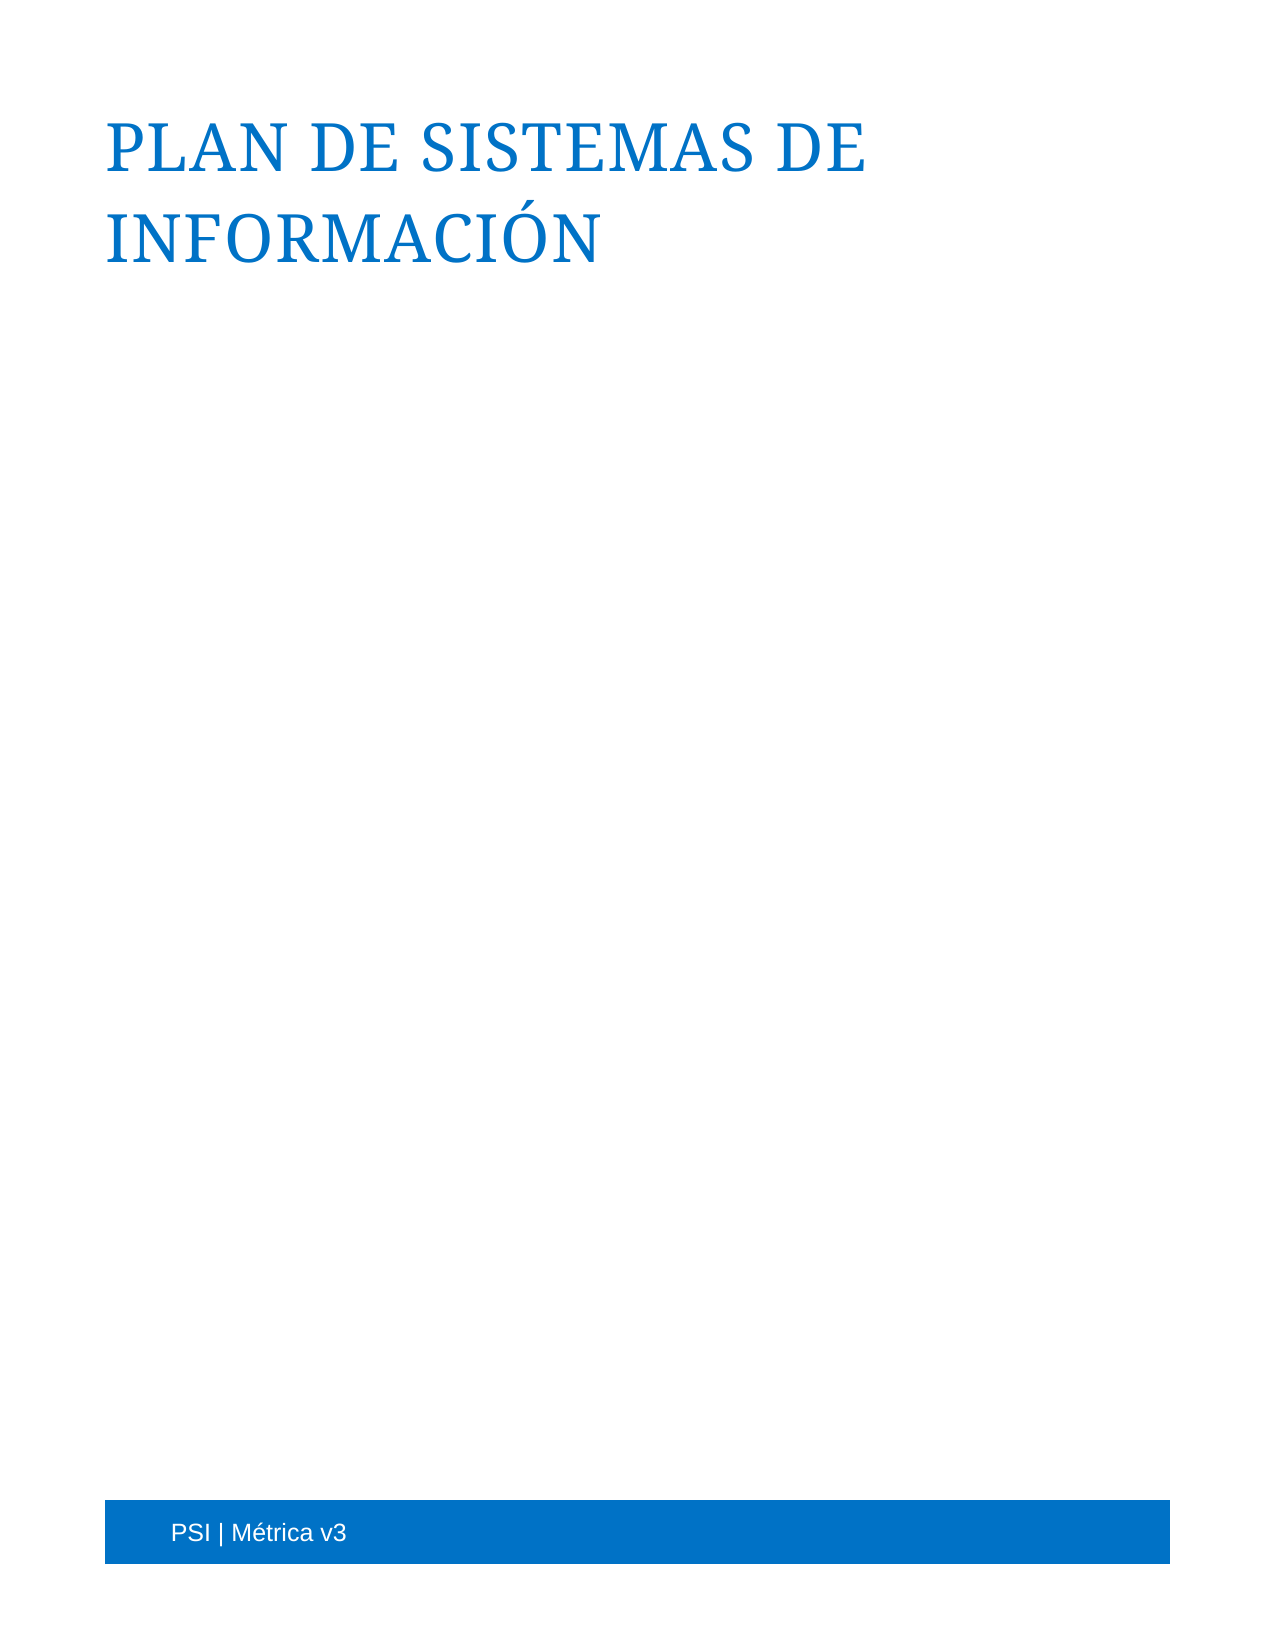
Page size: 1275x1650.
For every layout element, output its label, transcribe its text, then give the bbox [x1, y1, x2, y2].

subtitle Plan de sistemas de información [105, 100, 1170, 282]
